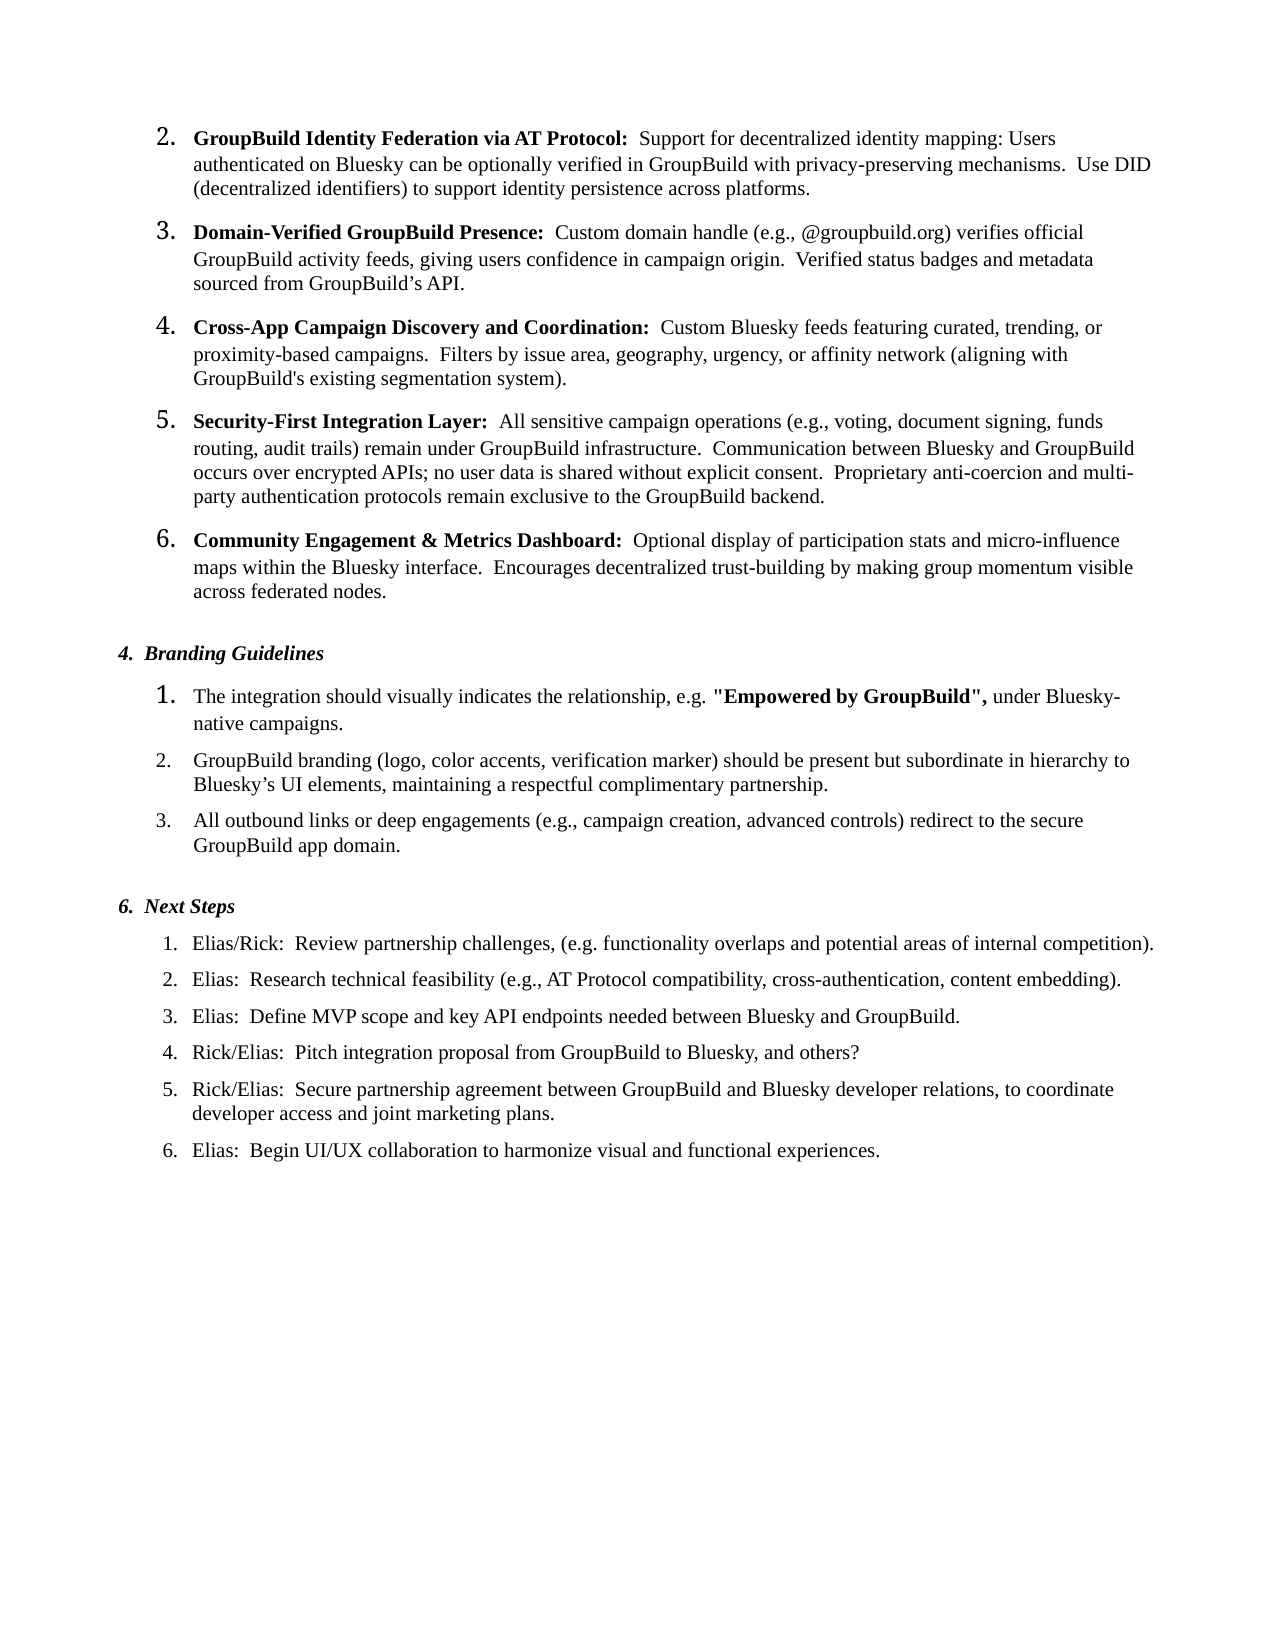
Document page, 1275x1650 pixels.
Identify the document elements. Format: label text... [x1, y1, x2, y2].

list The integration should visually indicates the relationship, e.g. "Empowered by GroupBuild", under Bluesky-native campaigns. [156, 677, 1157, 735]
list Rick/Elias: Secure partnership agreement between GroupBuild and Bluesky developer relations, to coordinate developer access and joint marketing plans. [162, 1077, 1157, 1125]
list Domain-Verified GroupBuild Presence: Custom domain handle (e.g., @groupbuild.org) verifies official GroupBuild activity feeds, giving users confidence in campaign origin. Verified status badges and metadata sourced from GroupBuild’s API. [156, 213, 1157, 295]
list GroupBuild branding (logo, color accents, verification marker) should be present but subordinate in hierarchy to Bluesky’s UI elements, maintaining a respectful complimentary partnership. [156, 748, 1157, 796]
list Elias: Research technical feasibility (e.g., AT Protocol compatibility, cross-authentication, content embedding). [162, 967, 1157, 991]
list All outbound links or deep engagements (e.g., campaign creation, advanced controls) redirect to the secure GroupBuild app domain. [156, 808, 1157, 857]
list Rick/Elias: Pitch integration proposal from GroupBuild to Bluesky, and others? [162, 1040, 1157, 1064]
list GroupBuild Identity Federation via AT Protocol: Support for decentralized identity mapping: Users authenticated on Bluesky can be optionally verified in GroupBuild with privacy-preserving mechanisms. Use DID (decentralized identifiers) to support identity persistence across platforms. [156, 118, 1157, 200]
list Elias/Rick: Review partnership challenges, (e.g. functionality overlaps and potential areas of internal competition). [162, 931, 1157, 955]
list Elias: Begin UI/UX collaboration to harmonize visual and functional experiences. [162, 1137, 1157, 1162]
list Community Engagement & Metrics Dashboard: Optional display of participation stats and micro-influence maps within the Bluesky interface. Encourages decentralized trust-building by making group momentum visible across federated nodes. [156, 521, 1157, 603]
list Elias: Define MVP scope and key API endpoints needed between Bluesky and GroupBuild. [162, 1004, 1157, 1028]
subtitle 6. Next Steps [118, 894, 1157, 918]
list Security-First Integration Layer: All sensitive campaign operations (e.g., voting, document signing, funds routing, audit trails) remain under GroupBuild infrastructure. Communication between Bluesky and GroupBuild occurs over encrypted APIs; no user data is shared without explicit consent. Proprietary anti-coercion and multi-party authentication protocols remain exclusive to the GroupBuild backend. [156, 402, 1157, 508]
subtitle 4. Branding Guidelines [118, 641, 1157, 665]
list Cross-App Campaign Discovery and Coordination: Custom Bluesky feeds featuring curated, trending, or proximity-based campaigns. Filters by issue area, geography, urgency, or affinity network (aligning with GroupBuild's existing segmentation system). [156, 307, 1157, 390]
